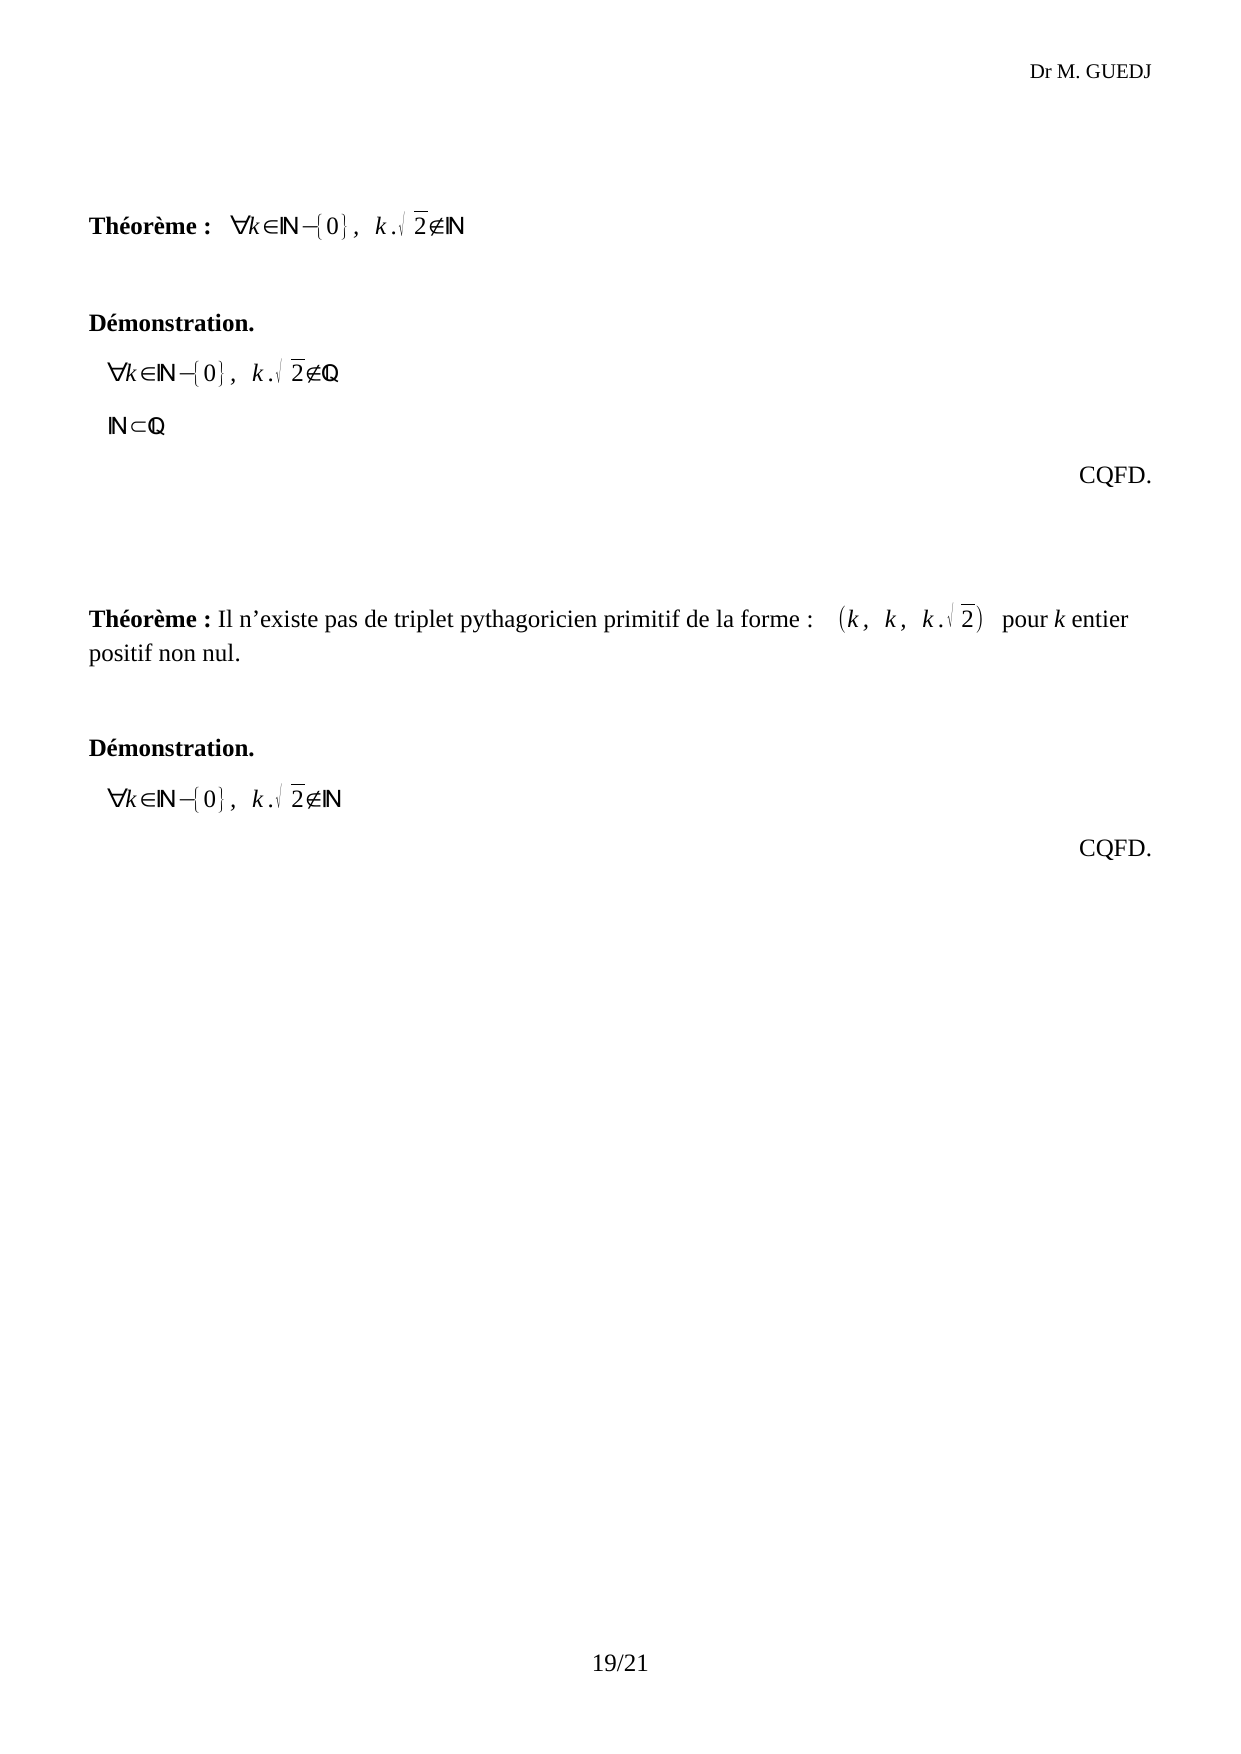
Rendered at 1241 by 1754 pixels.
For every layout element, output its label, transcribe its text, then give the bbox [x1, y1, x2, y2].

text CQFD. [88, 833, 1152, 862]
text CQFD. [88, 460, 1152, 489]
text Théorème : Il n’existe pas de triplet pythagoricien primitif de la forme : pour k entier positif non nul. [88, 603, 1152, 667]
text Théorème : [88, 208, 1152, 241]
text Démonstration. [88, 308, 1152, 336]
text Démonstration. [88, 733, 1152, 762]
